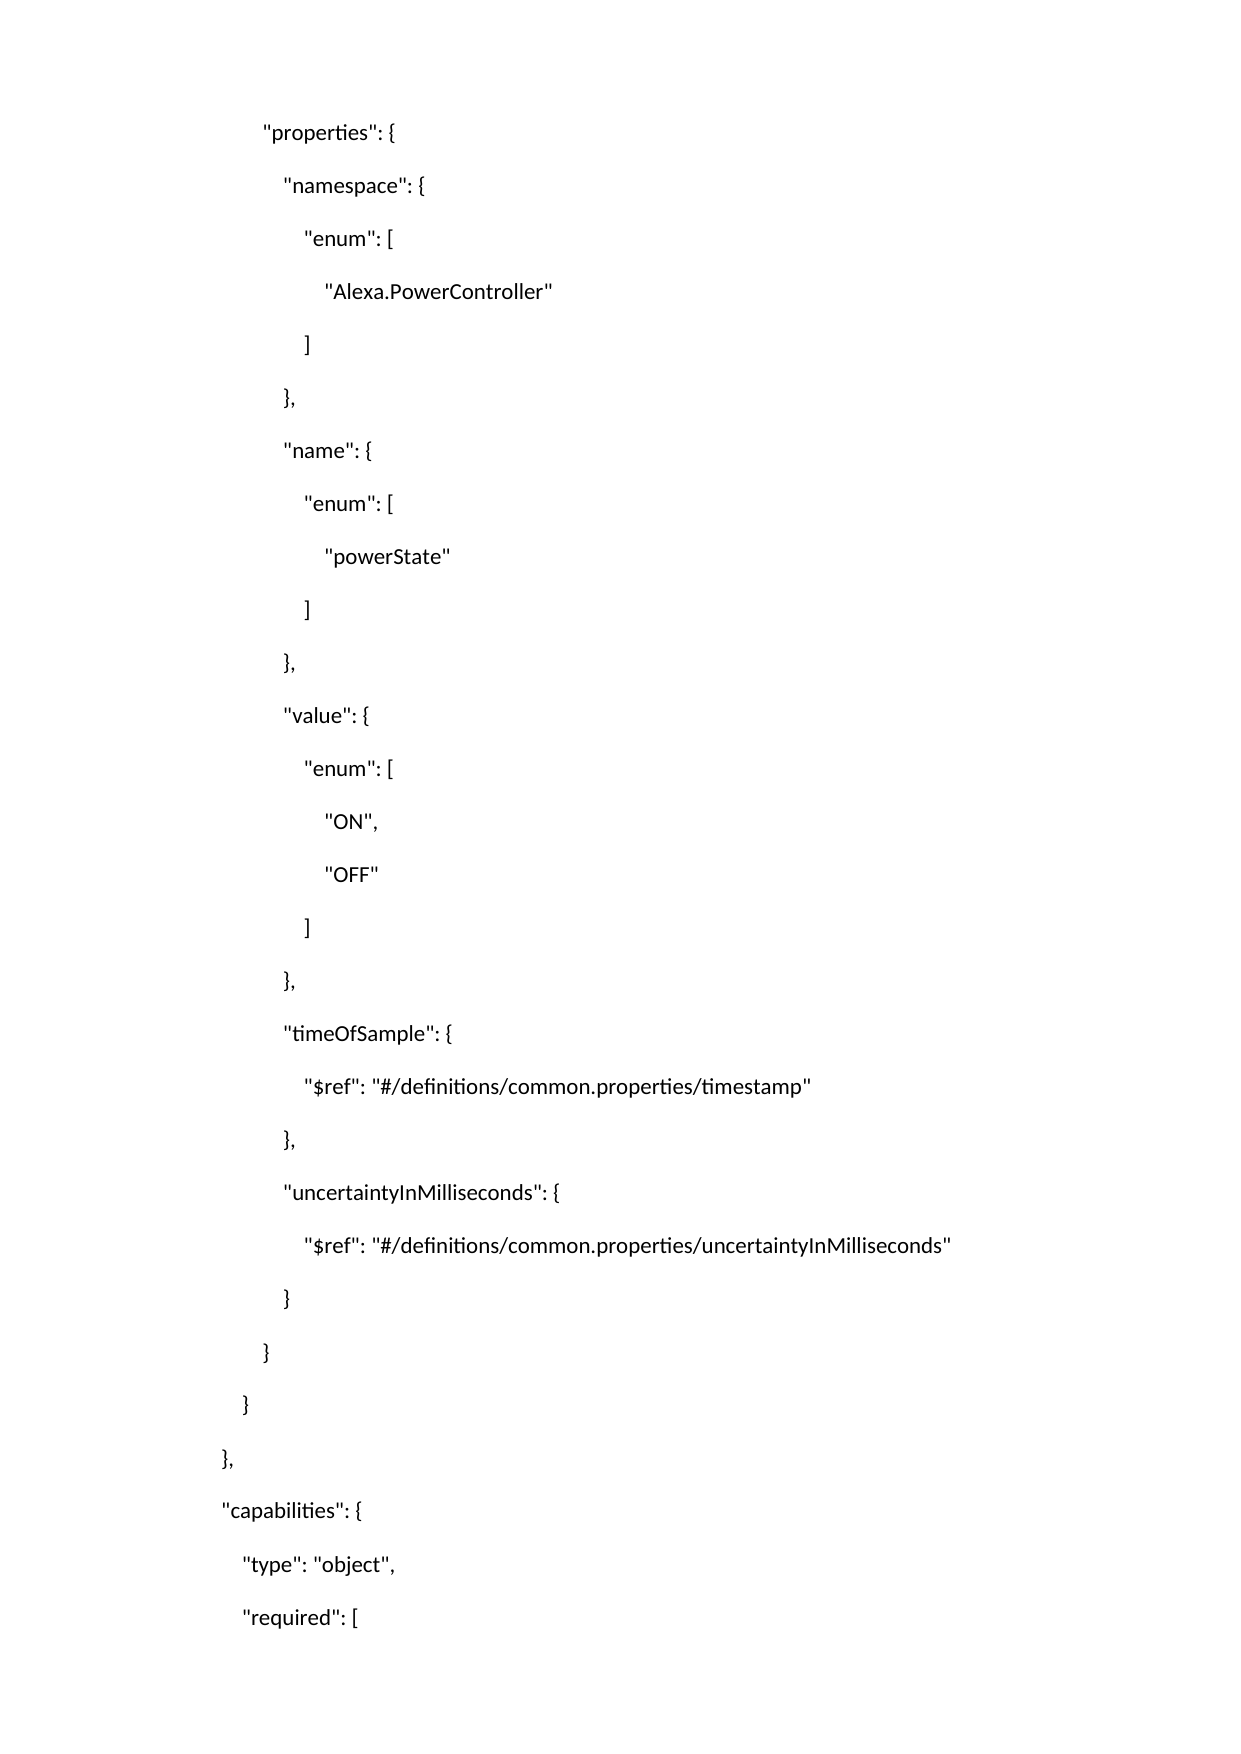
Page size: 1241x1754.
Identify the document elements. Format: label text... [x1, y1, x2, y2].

text "Alexa.PowerController" [118, 277, 1122, 305]
text ] [118, 330, 1122, 358]
text "required": [ [118, 1603, 1122, 1631]
text }, [118, 383, 1122, 411]
text } [118, 1391, 1122, 1419]
text }, [118, 1126, 1122, 1153]
text }, [118, 1444, 1122, 1472]
text "uncertaintyInMilliseconds": { [118, 1178, 1122, 1207]
text "enum": [ [118, 489, 1122, 517]
text "value": { [118, 701, 1122, 729]
text "namespace": { [118, 171, 1122, 199]
text "name": { [118, 436, 1122, 464]
text "enum": [ [118, 754, 1122, 782]
text "type": "object", [118, 1550, 1122, 1578]
text "$ref": "#/definitions/common.properties/timestamp" [118, 1072, 1122, 1101]
text }, [118, 966, 1122, 994]
text }, [118, 648, 1122, 676]
text "ON", [118, 807, 1122, 835]
text } [118, 1338, 1122, 1366]
text "capabilities": { [118, 1497, 1122, 1525]
text "$ref": "#/definitions/common.properties/uncertaintyInMilliseconds" [118, 1232, 1122, 1259]
text "OFF" [118, 860, 1122, 888]
text ] [118, 595, 1122, 623]
text ] [118, 913, 1122, 941]
text "powerState" [118, 542, 1122, 570]
text "properties": { [118, 118, 1122, 146]
text "timeOfSample": { [118, 1019, 1122, 1047]
text "enum": [ [118, 224, 1122, 252]
text } [118, 1284, 1122, 1313]
